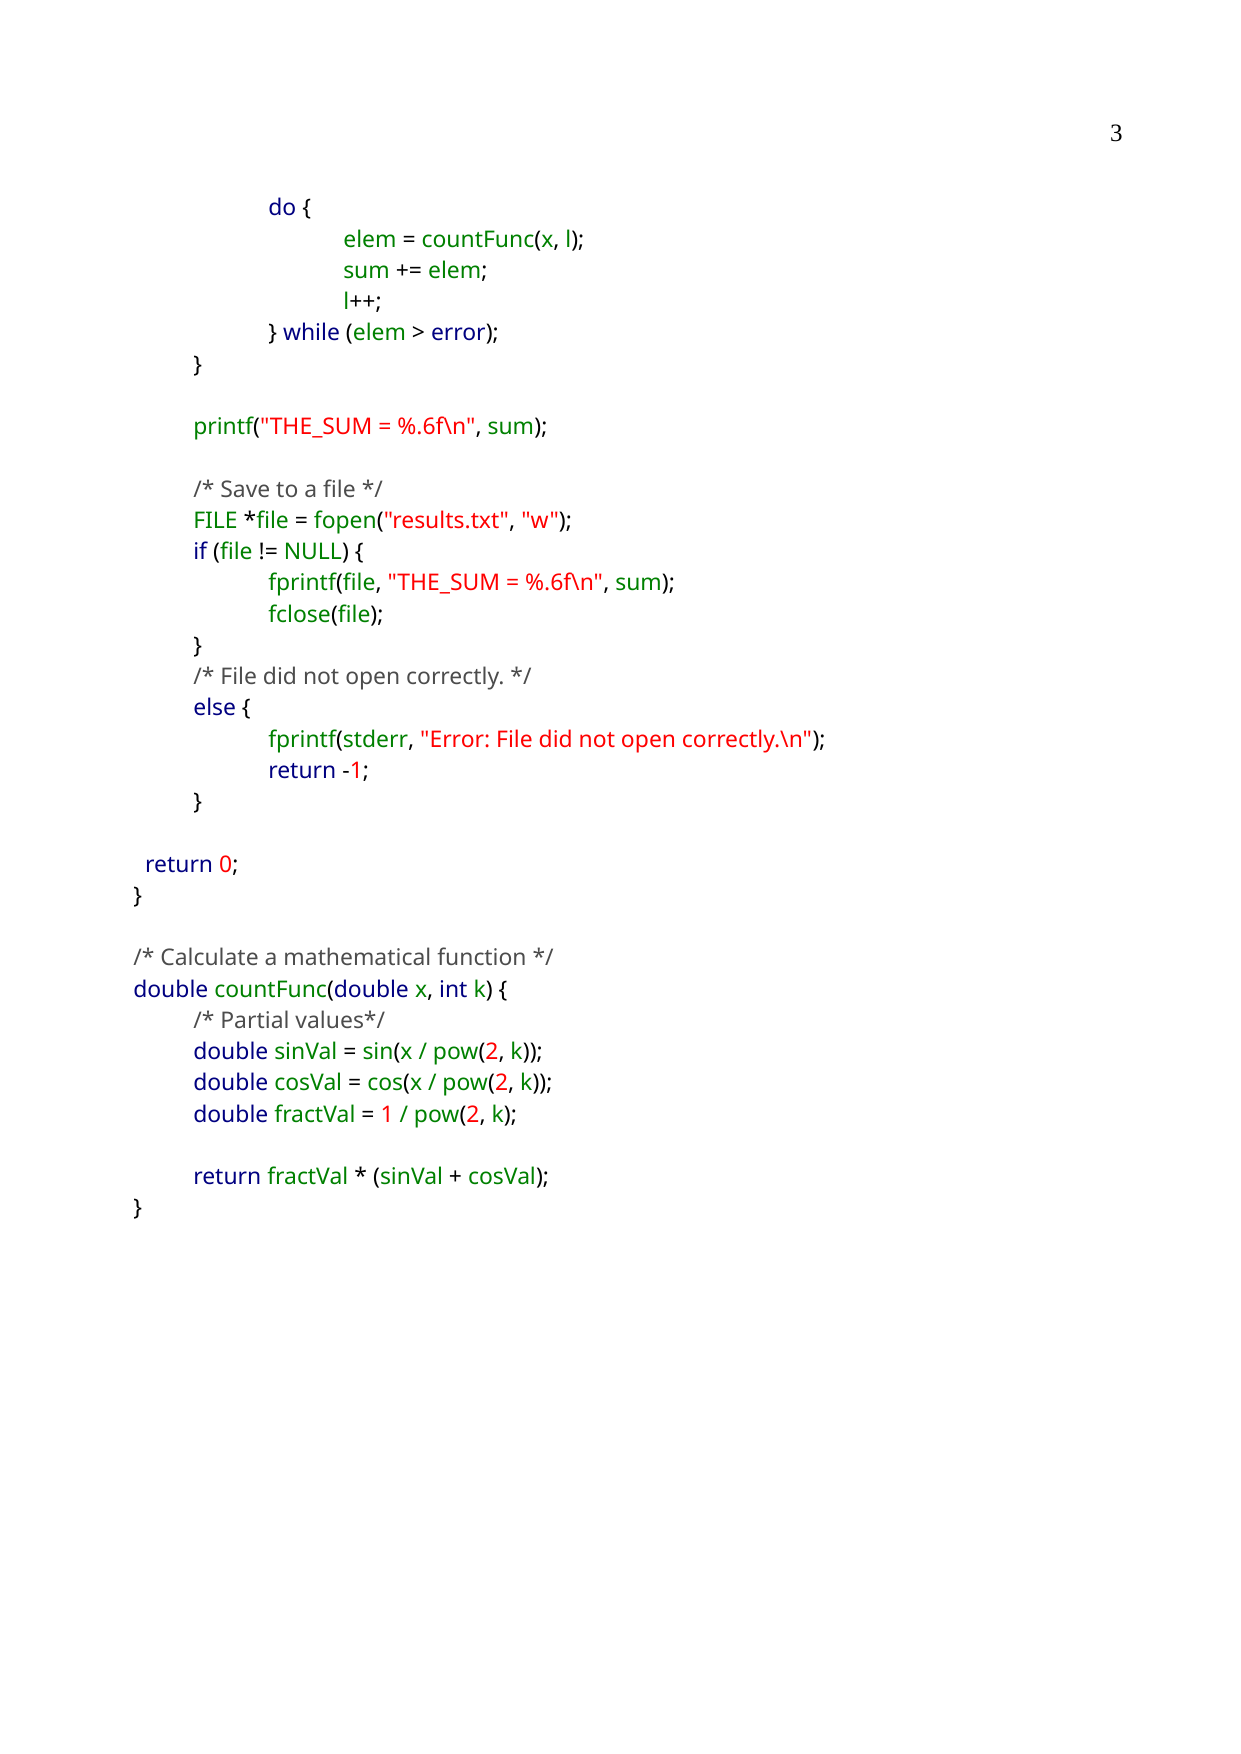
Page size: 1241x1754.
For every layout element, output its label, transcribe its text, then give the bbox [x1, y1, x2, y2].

text double fractVal = 1 / pow(2, k); [118, 1098, 1122, 1129]
text sum += elem; [118, 254, 1122, 285]
text if (file != NULL) { [118, 535, 1122, 566]
text printf("THE_SUM = %.6f\n", sum); [118, 410, 1122, 441]
text } [118, 629, 1122, 660]
text } [118, 879, 1122, 910]
text /* Save to a file */ [118, 473, 1122, 504]
text } [118, 785, 1122, 816]
text } [118, 1191, 1122, 1238]
text fclose(file); [118, 598, 1122, 629]
text l++; [118, 285, 1122, 316]
text elem = countFunc(x, l); [118, 223, 1122, 254]
text } while (elem > error); [118, 316, 1122, 348]
text fprintf(stderr, "Error: File did not open correctly.\n"); [118, 723, 1122, 754]
text /* Partial values*/ [118, 1004, 1122, 1035]
text return fractVal * (sinVal + cosVal); [118, 1160, 1122, 1191]
text return 0; [118, 848, 1122, 879]
text double countFunc(double x, int k) { [118, 973, 1122, 1004]
text } [118, 348, 1122, 379]
text return -1; [118, 754, 1122, 785]
text double sinVal = sin(x / pow(2, k)); [118, 1035, 1122, 1066]
text do { [118, 176, 1122, 223]
text fprintf(file, "THE_SUM = %.6f\n", sum); [118, 566, 1122, 598]
text double cosVal = cos(x / pow(2, k)); [118, 1066, 1122, 1098]
text FILE *file = fopen("results.txt", "w"); [118, 504, 1122, 535]
text /* Calculate a mathematical function */ [118, 941, 1122, 973]
text else { [118, 691, 1122, 723]
text /* File did not open correctly. */ [118, 660, 1122, 691]
